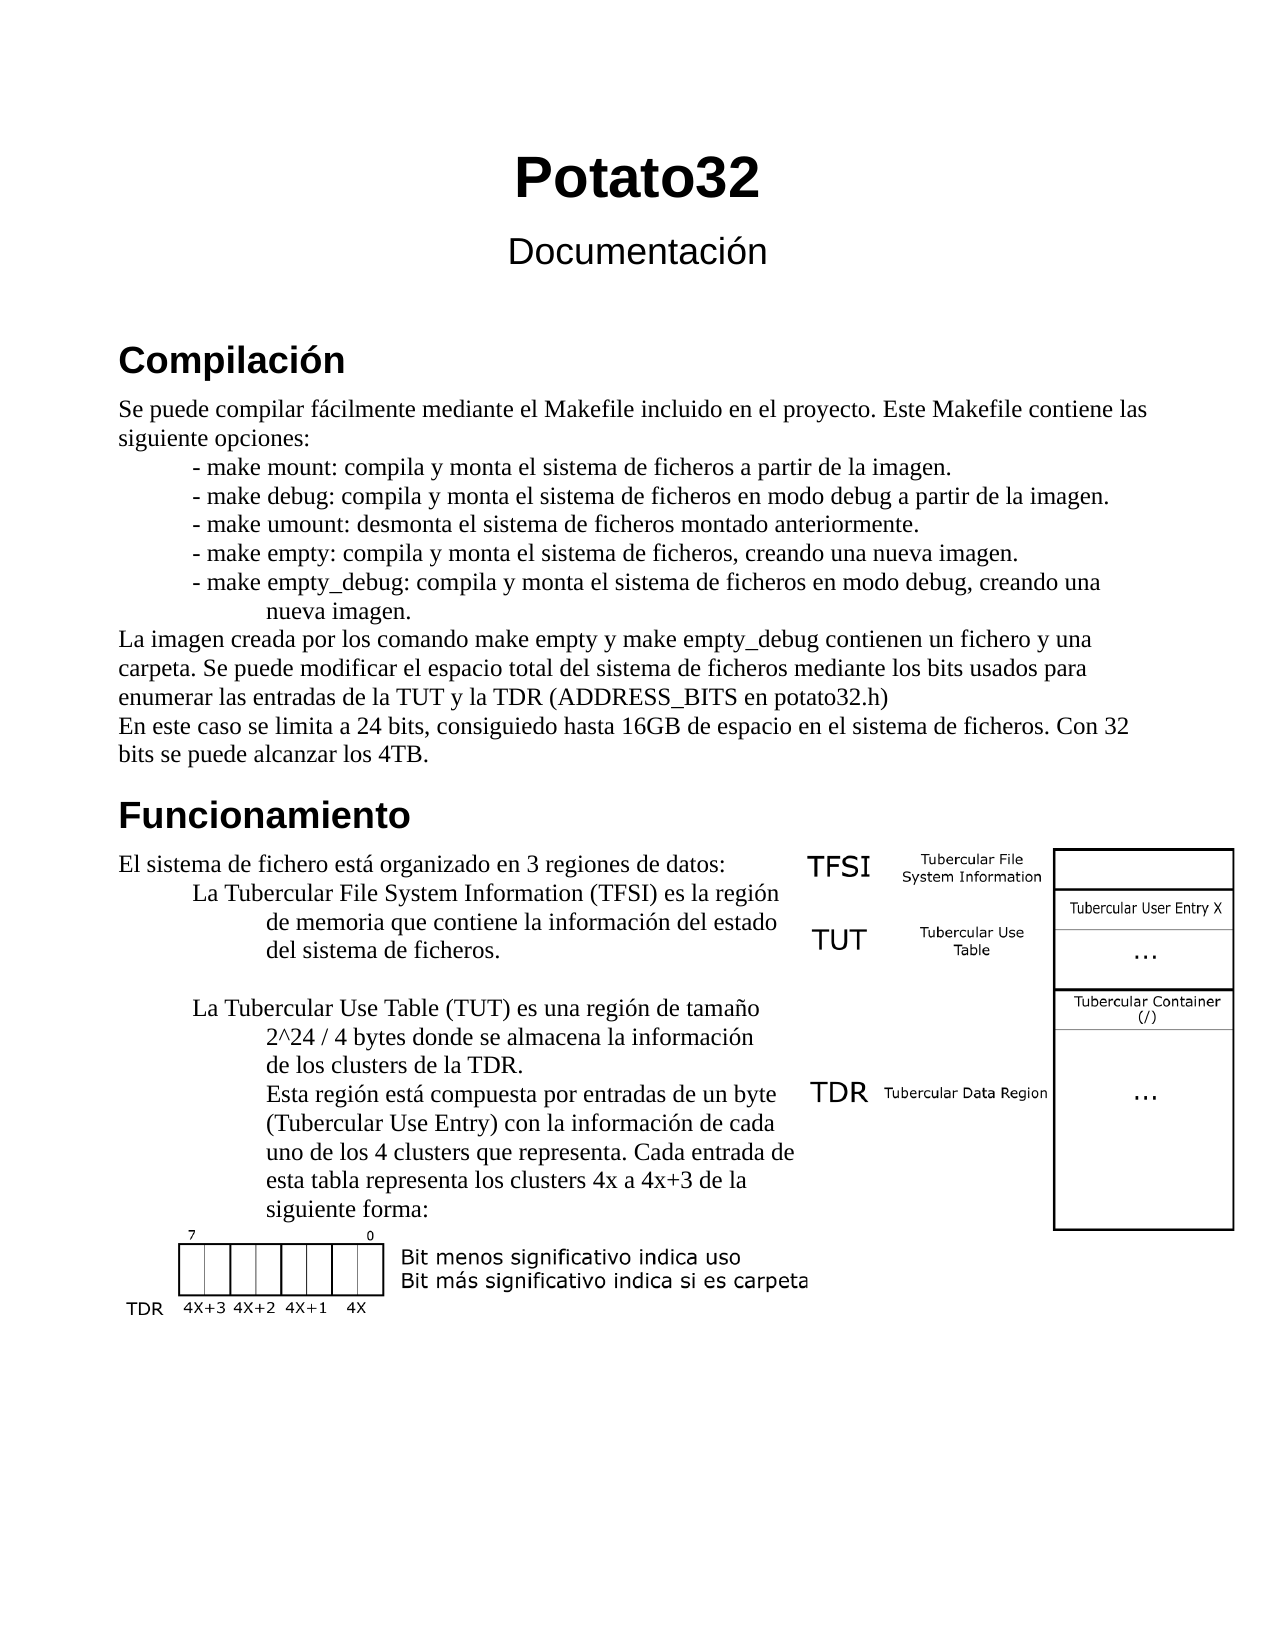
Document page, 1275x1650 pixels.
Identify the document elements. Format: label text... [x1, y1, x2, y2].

text La Tubercular File System Information (TFSI) es la región de memoria que contiene la información del estado del sistema de ficheros. [118, 878, 807, 964]
text Esta región está compuesta por entradas de un byte (Tubercular Use Entry) con la información de cada uno de los 4 clusters que representa. Cada entrada de esta tabla representa los clusters 4x a 4x+3 de la siguiente forma: [118, 1079, 807, 1223]
text - make empty_debug: compila y monta el sistema de ficheros en modo debug, creando una nueva imagen. [118, 567, 1157, 624]
subtitle Funcionamiento [118, 793, 1157, 837]
text - make mount: compila y monta el sistema de ficheros a partir de la imagen. [118, 452, 1157, 481]
text La imagen creada por los comando make empty y make empty_debug contienen un fichero y una carpeta. Se puede modificar el espacio total del sistema de ficheros mediante los bits usados para enumerar las entradas de la TUT y la TDR (ADDRESS_BITS en potato32.h) [118, 624, 1157, 711]
text - make umount: desmonta el sistema de ficheros montado anteriormente. [118, 509, 1157, 538]
text La Tubercular Use Table (TUT) es una región de tamaño 2^24 / 4 bytes donde se almacena la información de los clusters de la TDR. [118, 993, 807, 1079]
text El sistema de fichero está organizado en 3 regiones de datos: [118, 849, 807, 878]
picture [126, 848, 1235, 1315]
subtitle Compilación [118, 338, 1157, 382]
subtitle Documentación [118, 229, 1157, 272]
text - make debug: compila y monta el sistema de ficheros en modo debug a partir de la imagen. [118, 481, 1157, 509]
text En este caso se limita a 24 bits, consiguiedo hasta 16GB de espacio en el sistema de ficheros. Con 32 bits se puede alcanzar los 4TB. [118, 711, 1157, 768]
text Se puede compilar fácilmente mediante el Makefile incluido en el proyecto. Este Makefile contiene las siguiente opciones: [118, 394, 1157, 452]
text - make empty: compila y monta el sistema de ficheros, creando una nueva imagen. [118, 538, 1157, 567]
title Potato32 [118, 143, 1157, 210]
